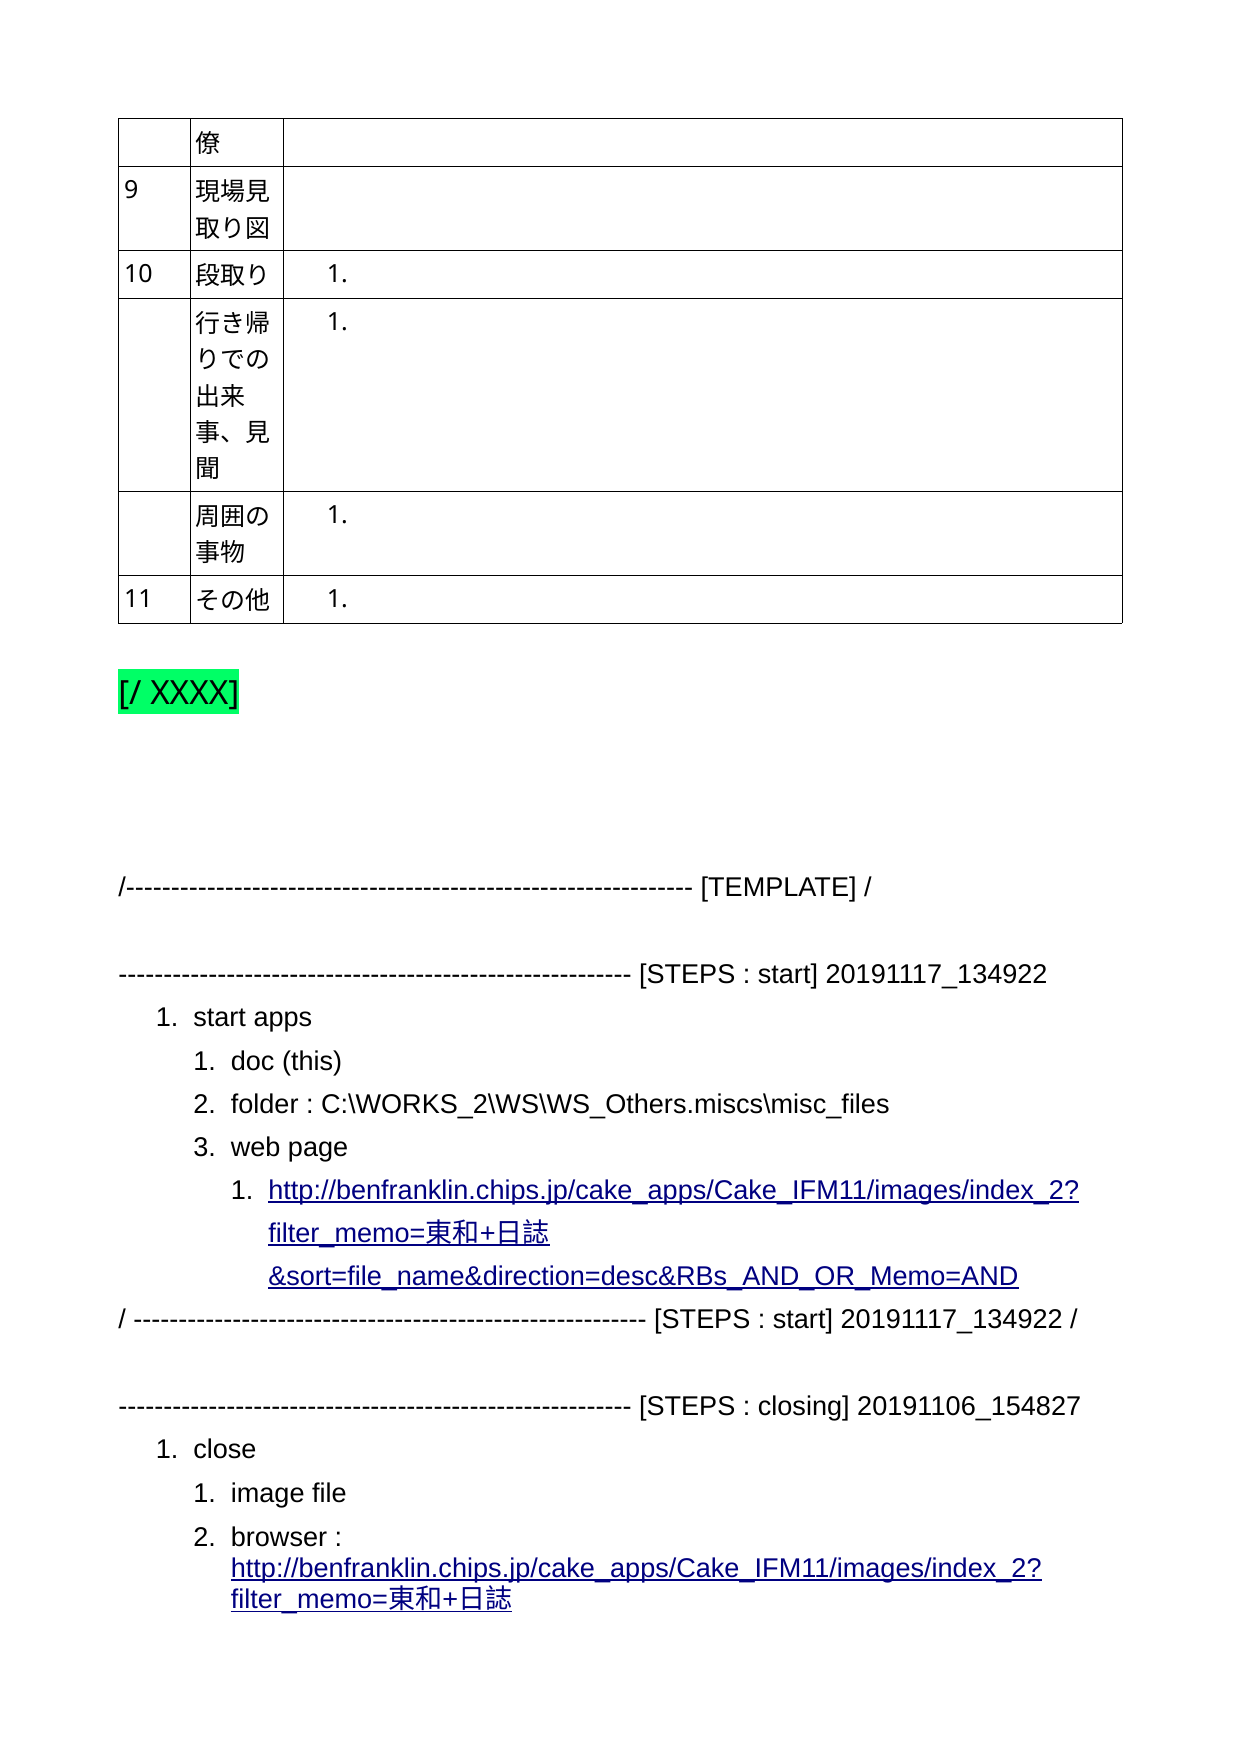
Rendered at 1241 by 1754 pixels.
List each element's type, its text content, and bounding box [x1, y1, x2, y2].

table_cell [284, 119, 1122, 166]
table_cell 9 [119, 167, 190, 250]
table_cell 僚 [191, 119, 283, 166]
list http://benfranklin.chips.jp/cake_apps/Cake_IFM11/images/index_2?filter_memo=東和+日誌&sort=file_name&direction=desc&RBs_AND_OR_Memo=AND [231, 1174, 1122, 1291]
list folder : C:\WORKS_2\WS\WS_Others.miscs\misc_files [193, 1088, 1122, 1119]
list browser : http://benfranklin.chips.jp/cake_apps/Cake_IFM11/images/index_2?filter_memo=東和+日誌 [193, 1521, 1122, 1614]
text [/ XXXX] [118, 669, 1122, 714]
table_cell [119, 119, 190, 166]
table_cell 行き帰りでの出来事、見聞 [191, 299, 283, 491]
text / --------------------------------------------------------- [STEPS : start] 20191117_134922 / [118, 1303, 1122, 1334]
table_cell 周囲の事物 [191, 492, 283, 575]
table_cell [119, 492, 190, 575]
table_cell 10 [119, 251, 190, 298]
list image file [193, 1477, 1122, 1508]
table_cell 現場見取り図 [191, 167, 283, 250]
list web page [193, 1131, 1122, 1162]
table_cell [284, 576, 1122, 622]
text /--------------------------------------------------------------- [TEMPLATE] / [118, 871, 1122, 903]
list start apps [156, 1001, 1122, 1033]
table_cell [284, 299, 1122, 491]
table_cell 段取り [191, 251, 283, 298]
table_cell [284, 167, 1122, 250]
table_cell [119, 299, 190, 491]
table_cell その他 [191, 576, 283, 622]
text --------------------------------------------------------- [STEPS : closing] 20191106_154827 [118, 1390, 1122, 1421]
list doc (this) [193, 1044, 1122, 1076]
table_cell 11 [119, 576, 190, 622]
text --------------------------------------------------------- [STEPS : start] 20191117_134922 [118, 958, 1122, 989]
list close [156, 1433, 1122, 1464]
table_cell [284, 251, 1122, 298]
table_cell [284, 492, 1122, 575]
